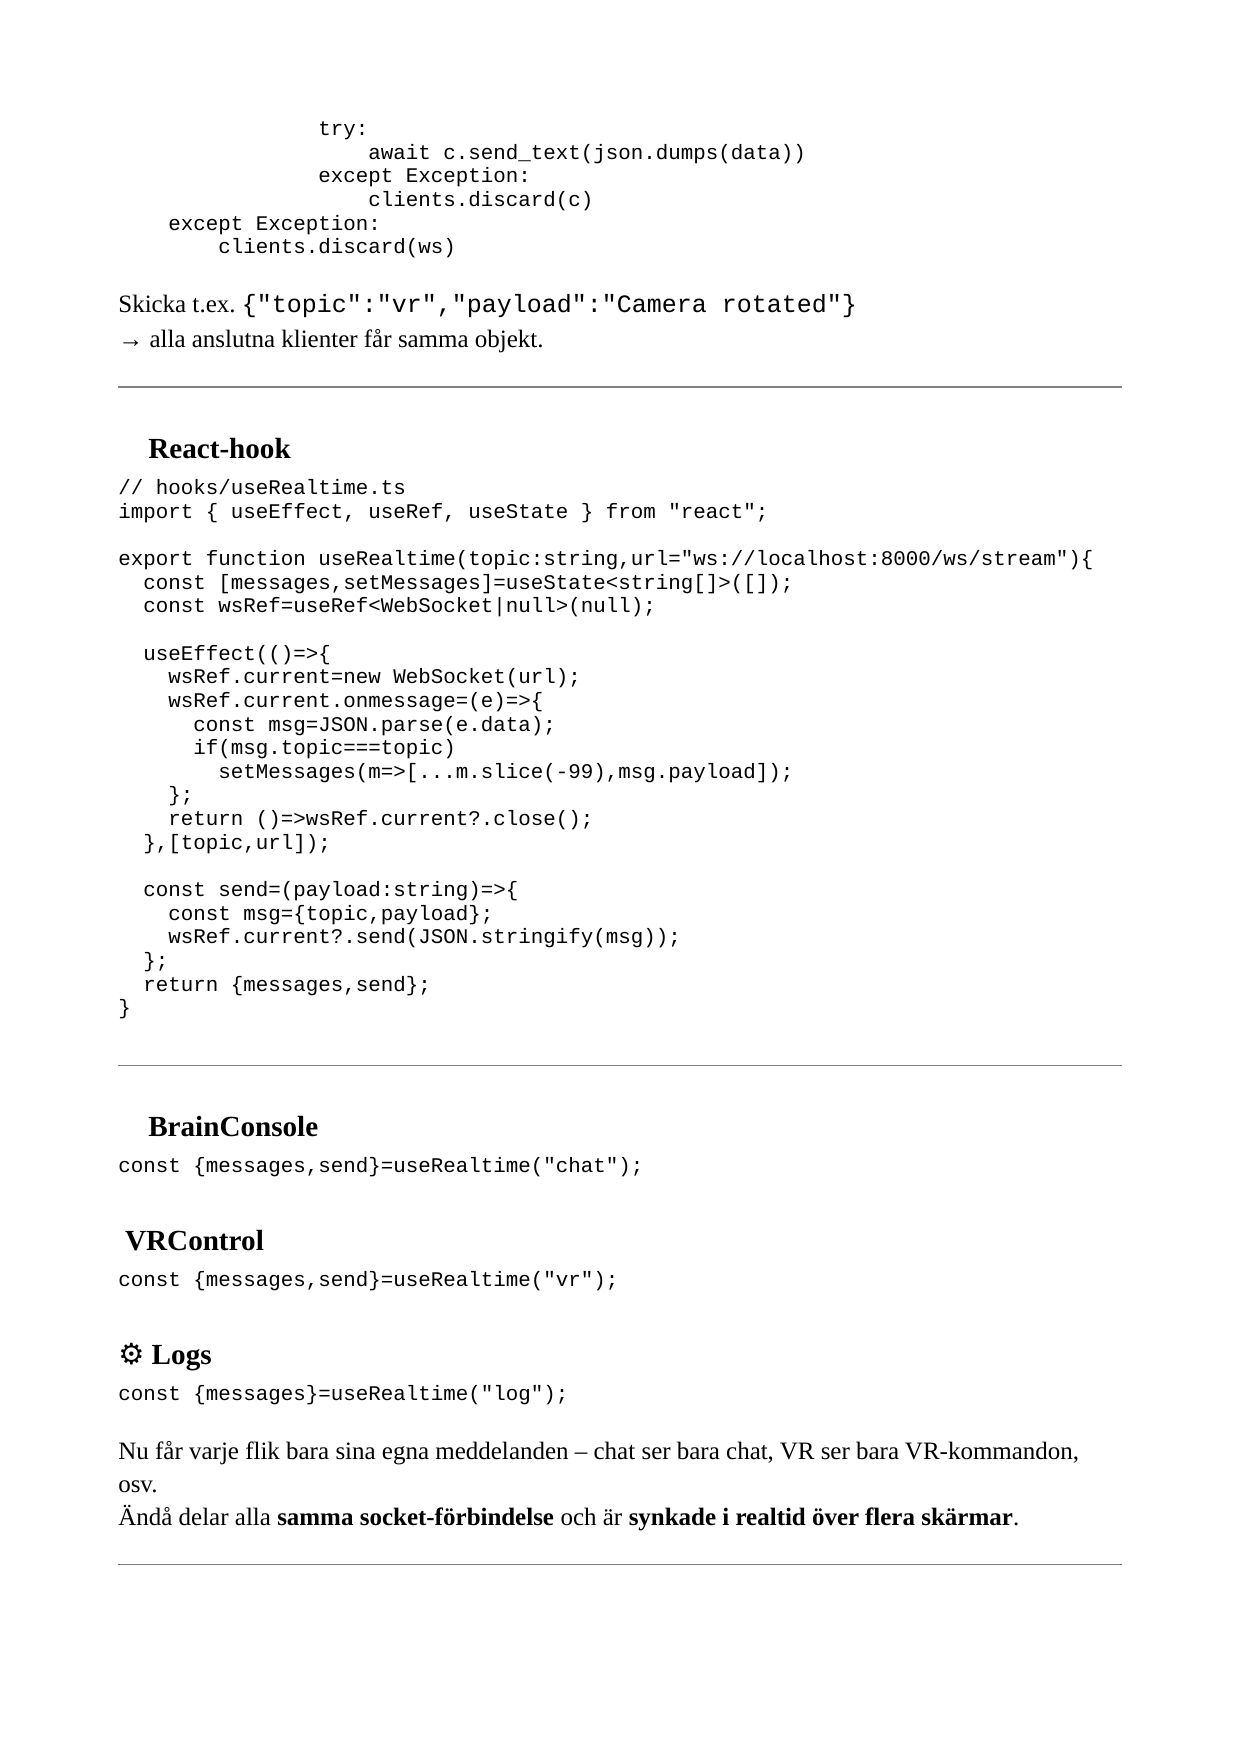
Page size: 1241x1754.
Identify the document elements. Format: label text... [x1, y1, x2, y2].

text wsRef.current.onmessage=(e)=>{ [118, 690, 1122, 713]
text const {messages,send}=useRealtime("chat"); [118, 1155, 1122, 1179]
text import { useEffect, useRef, useState } from "react"; [118, 501, 1122, 524]
text return {messages,send}; [118, 974, 1122, 997]
text const msg=JSON.parse(e.data); [118, 713, 1122, 737]
text clients.discard(c) [118, 189, 1122, 213]
subtitle 🕹️ VRControl [118, 1223, 1122, 1257]
text setMessages(m=>[...m.slice(-99),msg.payload]); [118, 761, 1122, 784]
text } [118, 997, 1122, 1021]
text wsRef.current?.send(JSON.stringify(msg)); [118, 926, 1122, 950]
text },[topic,url]); [118, 832, 1122, 855]
text }; [118, 950, 1122, 974]
text const msg={topic,payload}; [118, 903, 1122, 926]
text Nu får varje flik bara sina egna meddelanden – chat ser bara chat, VR ser bara VR-kommandon, osv. Ändå delar alla samma socket-förbindelse och är synkade i realtid över flera skärmar. [118, 1436, 1122, 1531]
text const send=(payload:string)=>{ [118, 879, 1122, 903]
text const wsRef=useRef<WebSocket|null>(null); [118, 595, 1122, 619]
text except Exception: [118, 165, 1122, 189]
text const [messages,setMessages]=useState<string[]>([]); [118, 572, 1122, 595]
text if(msg.topic===topic) [118, 737, 1122, 761]
text // hooks/useRealtime.ts [118, 477, 1122, 501]
text useEffect(()=>{ [118, 643, 1122, 666]
text const {messages}=useRealtime("log"); [118, 1383, 1122, 1406]
text Skicka t.ex. {"topic":"vr","payload":"Camera rotated"} → alla anslutna klienter får samma objekt. [118, 289, 1122, 353]
subtitle 💬 BrainConsole [118, 1109, 1122, 1143]
text const {messages,send}=useRealtime("vr"); [118, 1269, 1122, 1293]
subtitle ⚙️ Logs [118, 1337, 1122, 1370]
text try: [118, 118, 1122, 142]
text await c.send_text(json.dumps(data)) [118, 142, 1122, 165]
text except Exception: [118, 213, 1122, 236]
text return ()=>wsRef.current?.close(); [118, 808, 1122, 832]
text }; [118, 784, 1122, 808]
subtitle 🧠 React-hook [118, 431, 1122, 464]
text wsRef.current=new WebSocket(url); [118, 666, 1122, 690]
text export function useRealtime(topic:string,url="ws://localhost:8000/ws/stream"){ [118, 548, 1122, 572]
text clients.discard(ws) [118, 236, 1122, 260]
